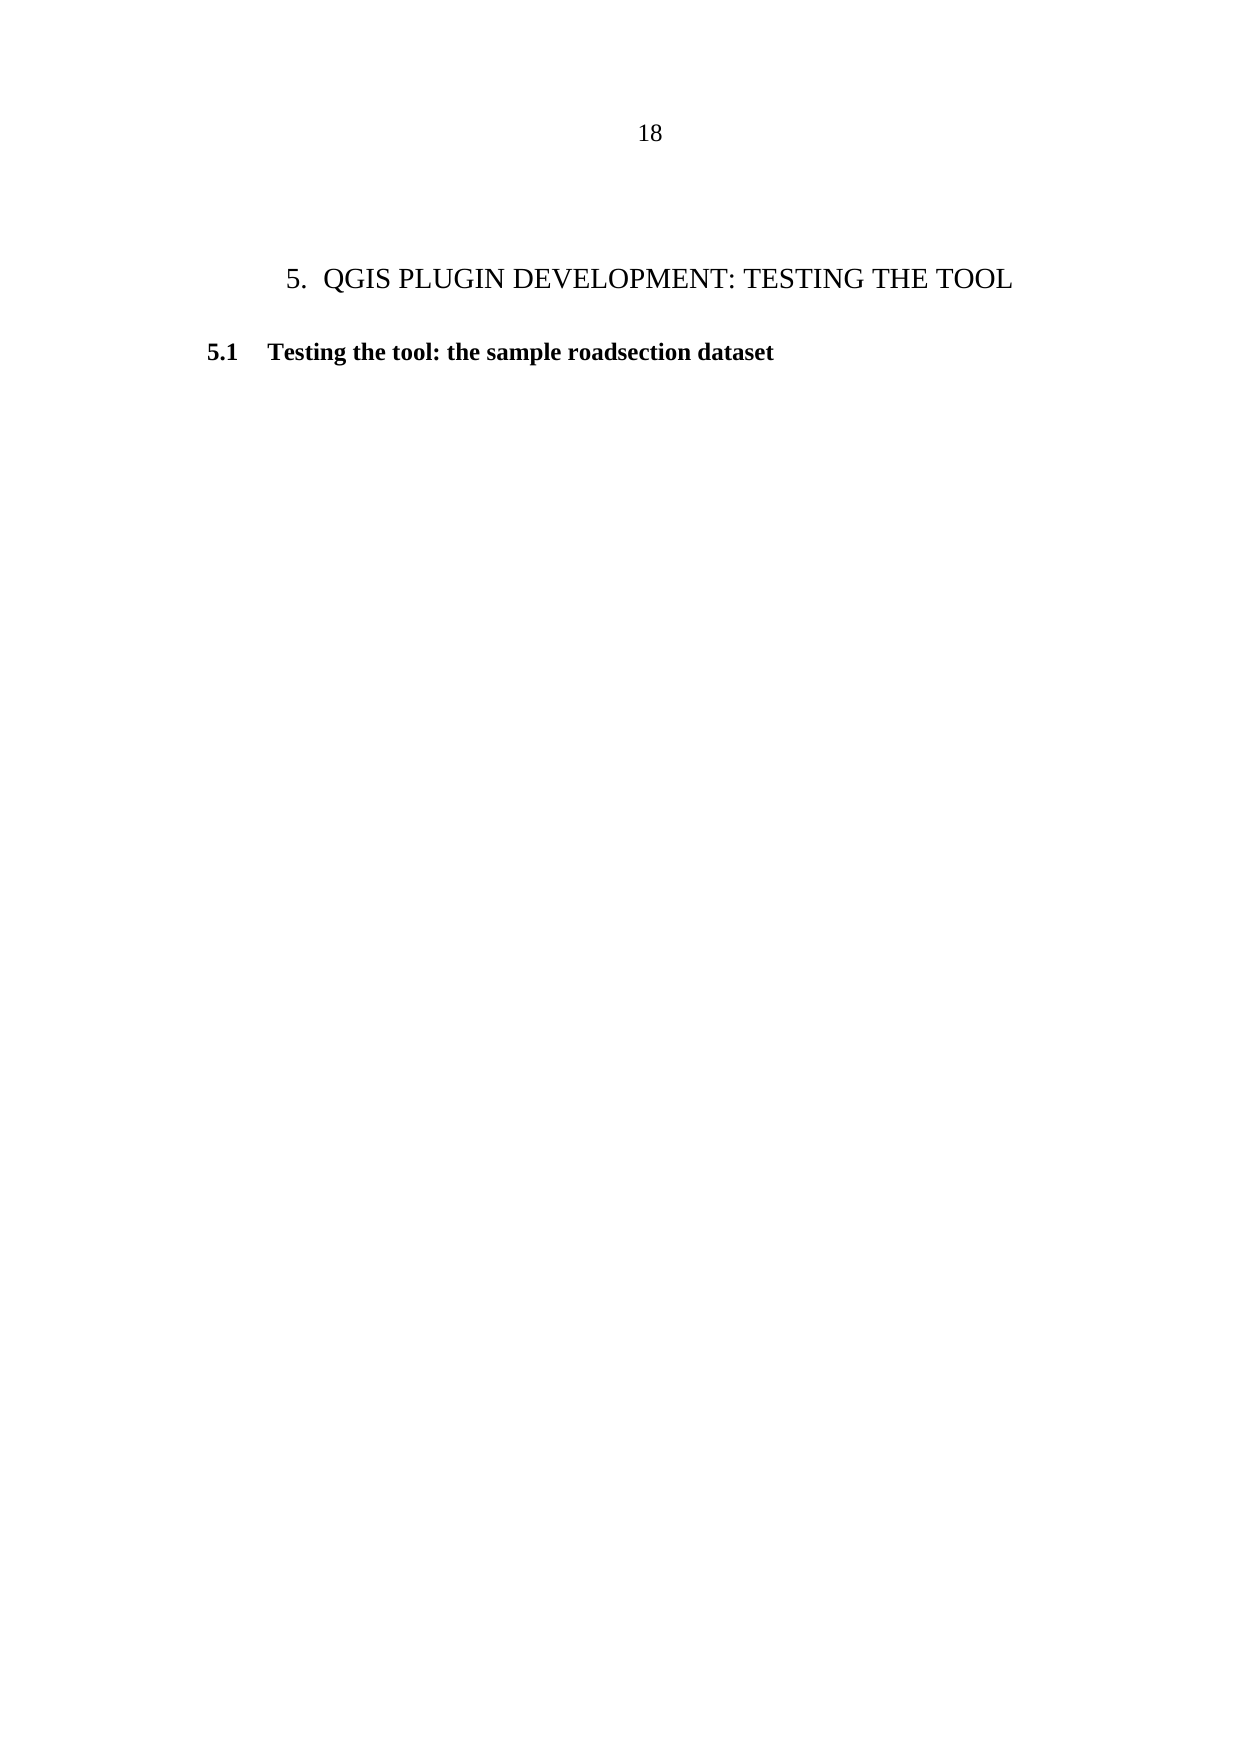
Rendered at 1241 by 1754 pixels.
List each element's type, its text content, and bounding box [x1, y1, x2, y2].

subtitle QGIS Plugin development: Testing the tool [207, 261, 1092, 295]
subtitle Testing the tool: the sample roadsection dataset [207, 337, 1092, 365]
